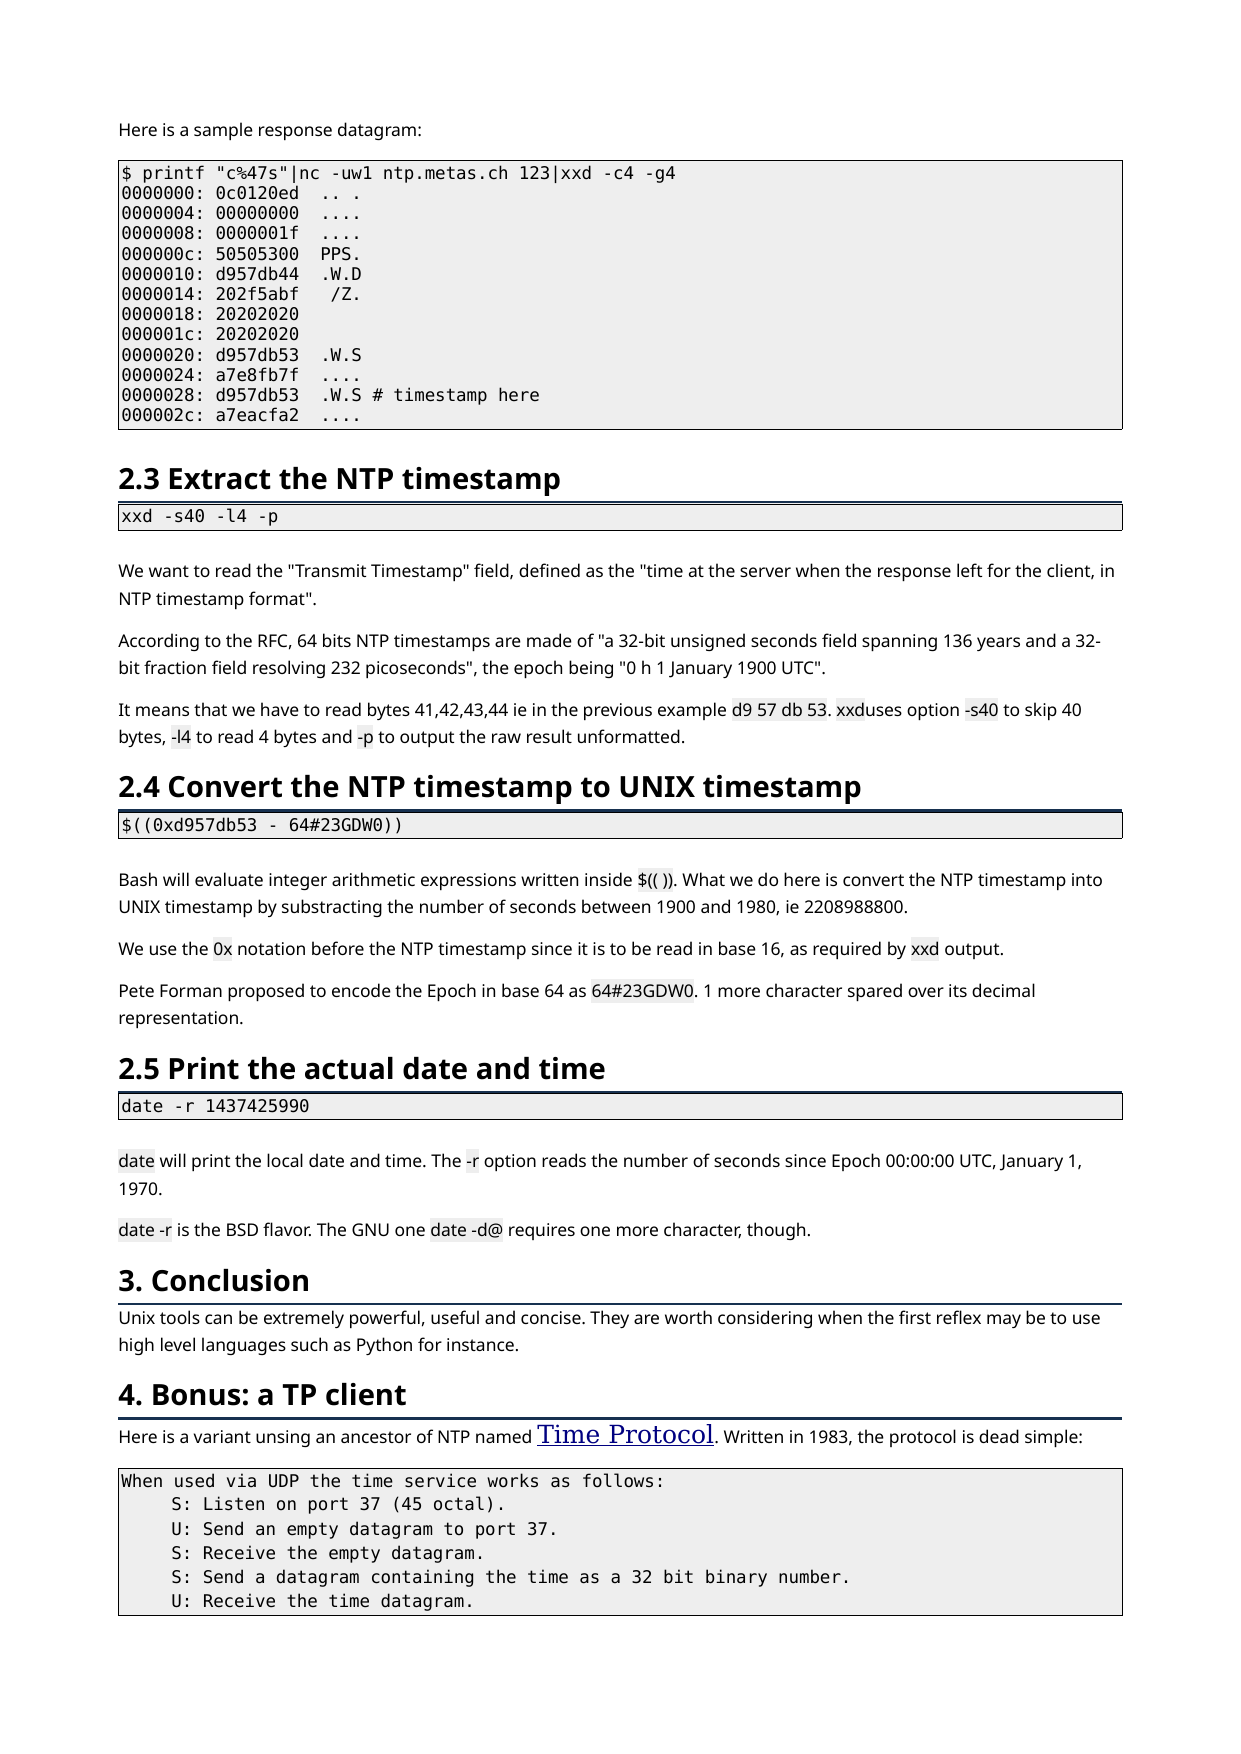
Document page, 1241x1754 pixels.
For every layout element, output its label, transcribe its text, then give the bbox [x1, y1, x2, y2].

text 0000010: d957db44 .W.D [119, 261, 1122, 281]
text S: Send a datagram containing the time as a 32 bit binary number. [119, 1561, 1122, 1585]
text U: Send an empty datagram to port 37. [119, 1512, 1122, 1537]
text It means that we have to read bytes 41,42,43,44 ie in the previous example d9 57 db 53. xxduses option -s40 to skip 40 bytes, -l4 to read 4 bytes and -p to output the raw result unformatted. [118, 698, 1122, 749]
text Here is a variant unsing an ancestor of NTP named Time Protocol. Written in 1983, the protocol is dead simple: [118, 1420, 1122, 1449]
text 0000008: 0000001f .... [119, 221, 1122, 241]
text We use the 0x notation before the NTP timestamp since it is to be read in base 16, as required by xxd output. [118, 937, 1122, 961]
text Unix tools can be extremely powerful, useful and concise. They are worth considering when the first reflex may be to use high level languages such as Python for instance. [118, 1305, 1122, 1356]
text Bash will evaluate integer arithmetic expressions written inside $(( )). What we do here is convert the NTP timestamp into UNIX timestamp by substracting the number of seconds between 1900 and 1980, ie 2208988800. [118, 868, 1122, 919]
text 000000c: 50505300 PPS. [119, 241, 1122, 261]
text Here is a sample response datagram: [118, 118, 1122, 142]
text S: Receive the empty datagram. [119, 1537, 1122, 1561]
text 0000028: d957db53 .W.S # timestamp here [119, 382, 1122, 402]
subtitle 2.5 Print the actual date and time [118, 1048, 1122, 1091]
text 000002c: a7eacfa2 .... [119, 402, 1122, 429]
text U: Receive the time datagram. [119, 1585, 1122, 1615]
text xxd -s40 -l4 -p [119, 505, 1122, 530]
text According to the RFC, 64 bits NTP timestamps are made of "a 32-bit unsigned seconds field spanning 136 years and a 32-bit fraction field resolving 232 picoseconds", the epoch being "0 h 1 January 1900 UTC". [118, 628, 1122, 679]
text 0000018: 20202020 [119, 301, 1122, 322]
text When used via UDP the time service works as follows: [119, 1469, 1122, 1488]
text Pete Forman proposed to encode the Epoch in base 64 as 64#23GDW0. 1 more character spared over its decimal representation. [118, 979, 1122, 1030]
subtitle 2.3 Extract the NTP timestamp [118, 458, 1122, 501]
text 0000004: 00000000 .... [119, 200, 1122, 221]
text date -r is the BSD flavor. The GNU one date -d@ requires one more character, though. [118, 1218, 1122, 1242]
text S: Listen on port 37 (45 octal). [119, 1488, 1122, 1512]
text date will print the local date and time. The -r option reads the number of seconds since Epoch 00:00:00 UTC, January 1, 1970. [118, 1149, 1122, 1200]
subtitle 4. Bonus: a TP client [118, 1374, 1122, 1417]
text 0000014: 202f5abf /Z. [119, 281, 1122, 301]
text 0000000: 0c0120ed .. . [119, 180, 1122, 200]
text We want to read the "Transmit Timestamp" field, defined as the "time at the server when the response left for the client, in NTP timestamp format". [118, 559, 1122, 610]
text $ printf "c%47s"|nc -uw1 ntp.metas.ch 123|xxd -c4 -g4 [119, 161, 1122, 180]
text 0000020: d957db53 .W.S [119, 342, 1122, 362]
text date -r 1437425990 [119, 1094, 1122, 1119]
text 000001c: 20202020 [119, 322, 1122, 342]
subtitle 2.4 Convert the NTP timestamp to UNIX timestamp [118, 767, 1122, 809]
text 0000024: a7e8fb7f .... [119, 362, 1122, 382]
text $((0xd957db53 - 64#23GDW0)) [119, 813, 1122, 838]
subtitle 3. Conclusion [118, 1260, 1122, 1303]
